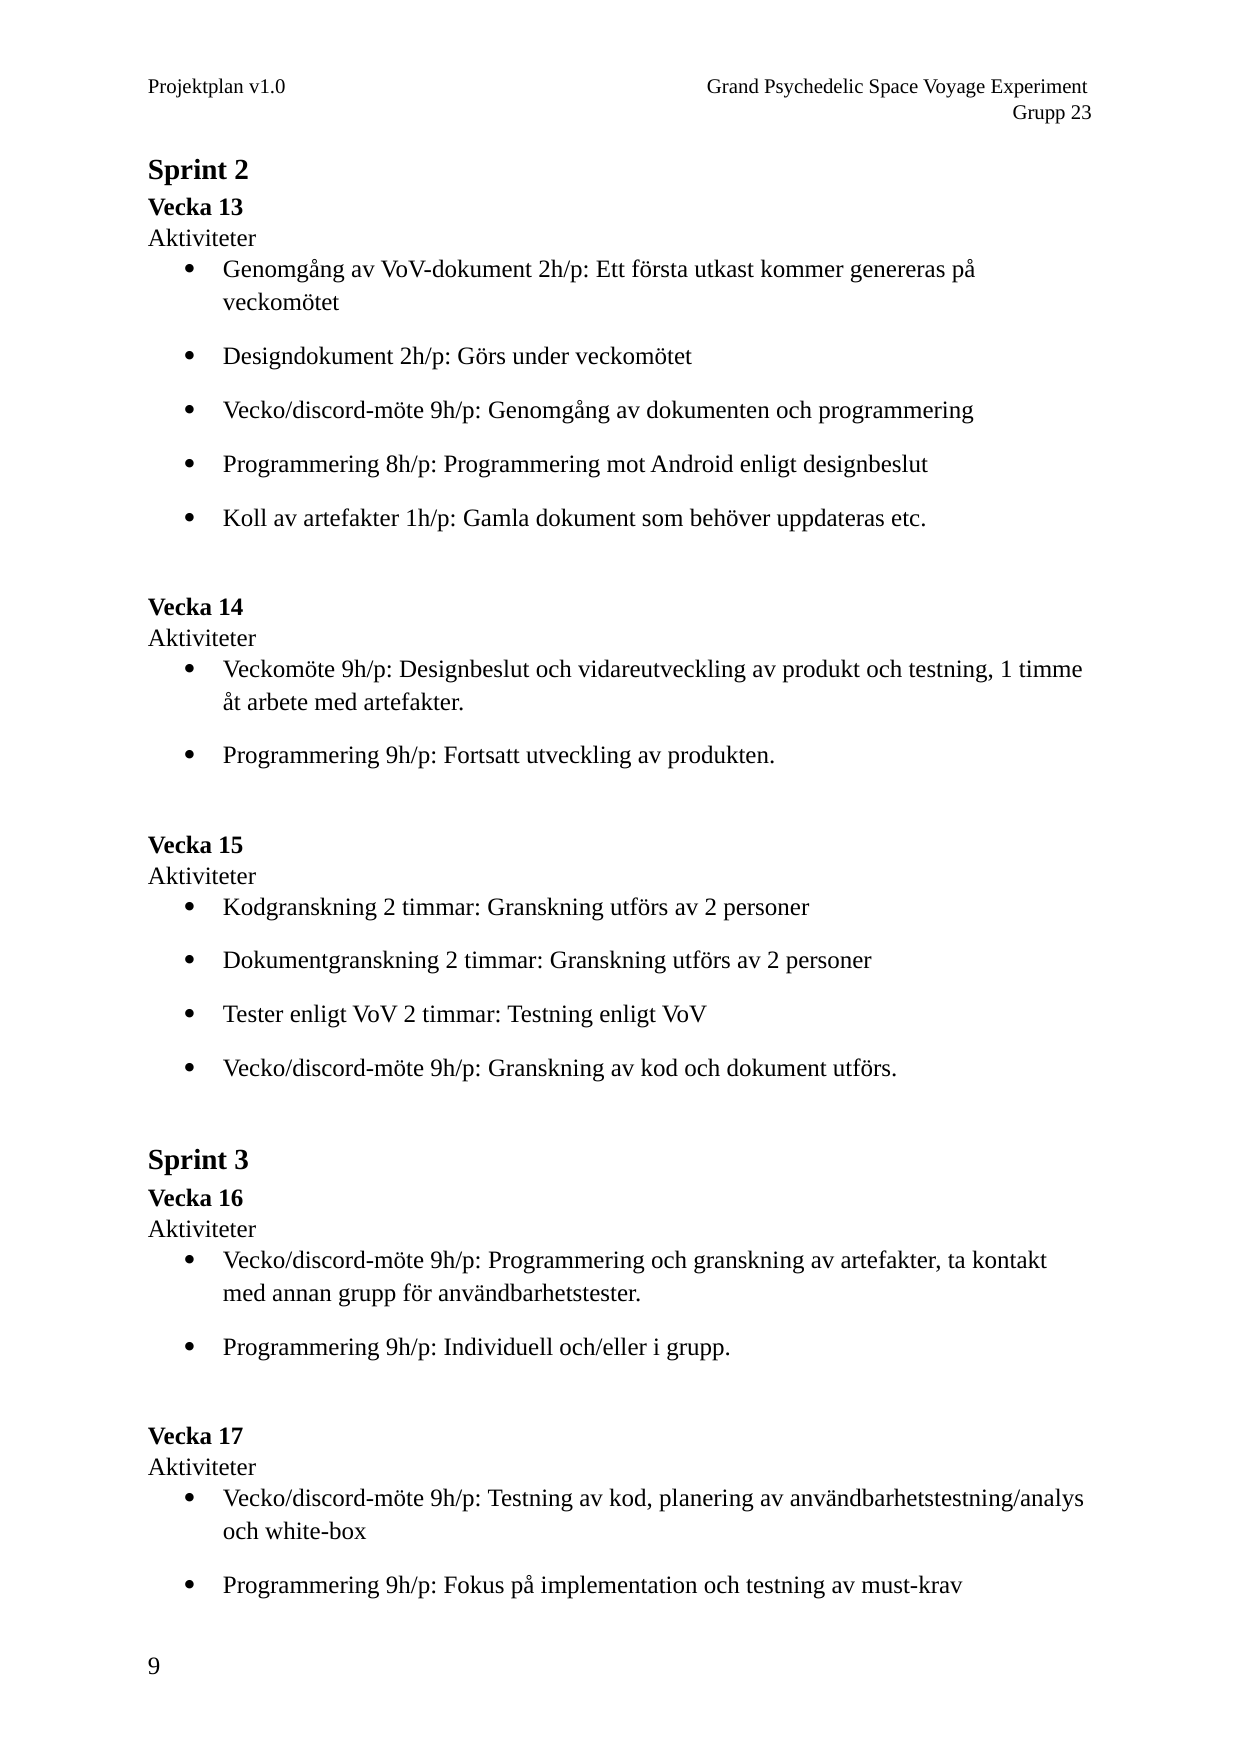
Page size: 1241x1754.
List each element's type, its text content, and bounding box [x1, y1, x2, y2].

list Designdokument 2h/p: Görs under veckomötet [185, 341, 1093, 370]
list Koll av artefakter 1h/p: Gamla dokument som behöver uppdateras etc. [185, 503, 1093, 531]
subtitle Vecka 15 [148, 830, 1093, 858]
text Aktiviteter [148, 1452, 1093, 1481]
list Vecko/discord-möte 9h/p: Testning av kod, planering av användbarhetstestning/analys och white-box [185, 1483, 1093, 1544]
subtitle Sprint 3 [148, 1142, 1093, 1176]
list Veckomöte 9h/p: Designbeslut och vidareutveckling av produkt och testning, 1 timme åt arbete med artefakter. [185, 654, 1093, 716]
list Dokumentgranskning 2 timmar: Granskning utförs av 2 personer [185, 946, 1093, 974]
list Vecko/discord-möte 9h/p: Genomgång av dokumenten och programmering [185, 395, 1093, 424]
list Tester enligt VoV 2 timmar: Testning enligt VoV [185, 999, 1093, 1028]
list Kodgranskning 2 timmar: Granskning utförs av 2 personer [185, 892, 1093, 921]
text Aktiviteter [148, 223, 1093, 252]
subtitle Vecka 16 [148, 1183, 1093, 1211]
text Aktiviteter [148, 861, 1093, 889]
list Programmering 9h/p: Fortsatt utveckling av produkten. [185, 741, 1093, 769]
list Vecko/discord-möte 9h/p: Granskning av kod och dokument utförs. [185, 1053, 1093, 1082]
list Programmering 8h/p: Programmering mot Android enligt designbeslut [185, 449, 1093, 477]
list Genomgång av VoV-dokument 2h/p: Ett första utkast kommer genereras på veckomötet [185, 254, 1093, 316]
text Aktiviteter [148, 1214, 1093, 1242]
list Programmering 9h/p: Individuell och/eller i grupp. [185, 1332, 1093, 1360]
text Aktiviteter [148, 623, 1093, 651]
list Vecko/discord-möte 9h/p: Programmering och granskning av artefakter, ta kontakt med annan grupp för användbarhetstester. [185, 1245, 1093, 1307]
list Programmering 9h/p: Fokus på implementation och testning av must-krav [185, 1570, 1093, 1598]
subtitle Vecka 13 [148, 192, 1093, 221]
subtitle Sprint 2 [148, 152, 1093, 185]
subtitle Vecka 14 [148, 592, 1093, 620]
subtitle Vecka 17 [148, 1421, 1093, 1449]
